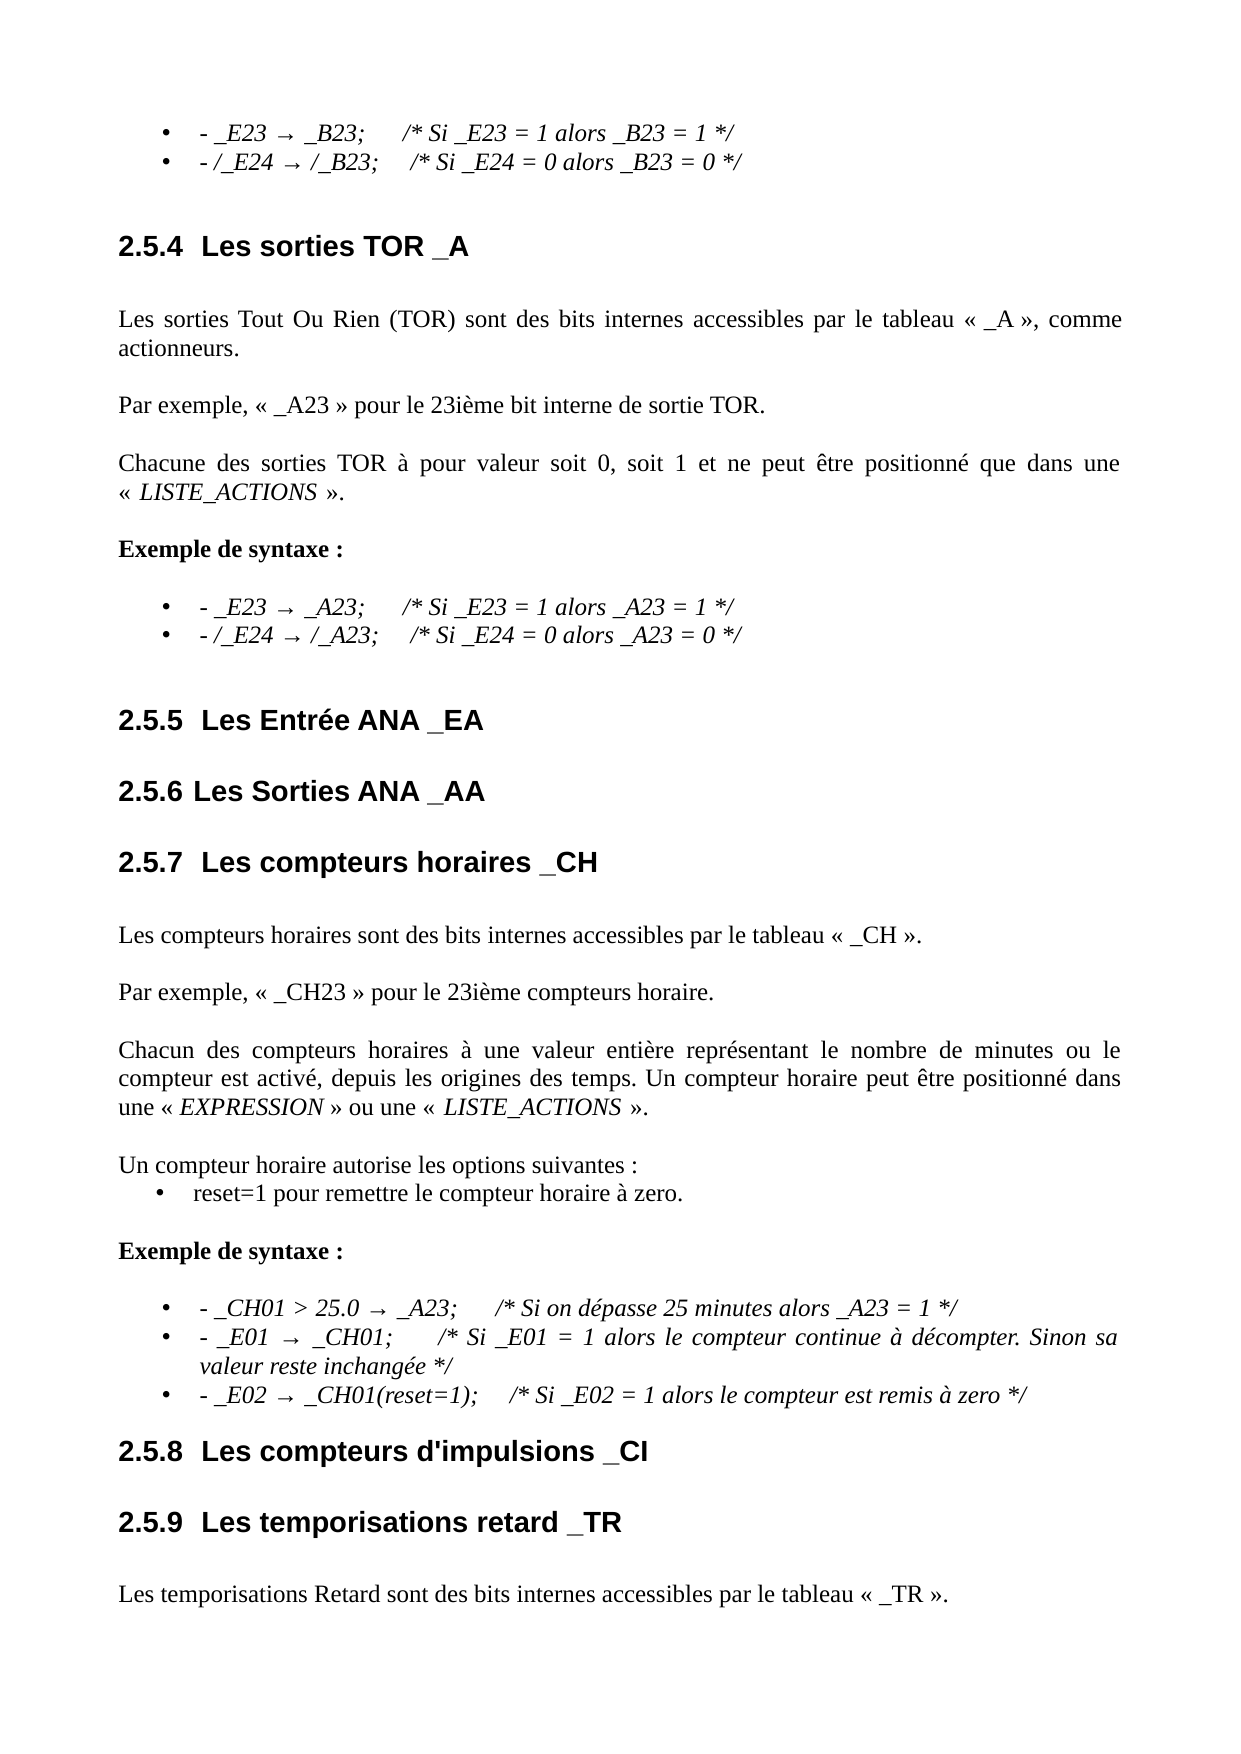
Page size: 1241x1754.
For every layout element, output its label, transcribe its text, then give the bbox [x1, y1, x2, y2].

text Exemple de syntaxe : [118, 534, 1122, 563]
subtitle Les compteurs horaires _CH [118, 845, 1122, 878]
text Exemple de syntaxe : [118, 1236, 1122, 1265]
text Les temporisations Retard sont des bits internes accessibles par le tableau « _TR ». [118, 1579, 1122, 1608]
text Par exemple, « _A23 » pour le 23ième bit interne de sortie TOR. [118, 390, 1122, 419]
list - _E02 → _CH01(reset=1); /* Si _E02 = 1 alors le compteur est remis à zero */ [162, 1380, 1122, 1408]
list - /_E24 → /_A23; /* Si _E24 = 0 alors _A23 = 0 */ [162, 620, 1122, 649]
subtitle Les sorties TOR _A [118, 229, 1122, 263]
text Chacun des compteurs horaires à une valeur entière représentant le nombre de minutes ou le compteur est activé, depuis les origines des temps. Un compteur horaire peut être positionné dans une « EXPRESSION » ou une « LISTE_ACTIONS ». [118, 1035, 1122, 1121]
text Les sorties Tout Ou Rien (TOR) sont des bits internes accessibles par le tableau « _A », comme actionneurs. [118, 304, 1122, 362]
subtitle Les Sorties ANA _AA [118, 774, 1122, 807]
list - _CH01 > 25.0 → _A23; /* Si on dépasse 25 minutes alors _A23 = 1 */ [162, 1293, 1122, 1322]
subtitle Les compteurs d'impulsions _CI [118, 1433, 1122, 1467]
text Un compteur horaire autorise les options suivantes : [118, 1150, 1122, 1178]
subtitle Les temporisations retard _TR [118, 1504, 1122, 1538]
list reset=1 pour remettre le compteur horaire à zero. [156, 1178, 1122, 1207]
list - /_E24 → /_B23; /* Si _E24 = 0 alors _B23 = 0 */ [162, 147, 1122, 176]
list - _E01 → _CH01; /* Si _E01 = 1 alors le compteur continue à décompter. Sinon sa valeur reste inchangée */ [162, 1322, 1122, 1380]
text Chacune des sorties TOR à pour valeur soit 0, soit 1 et ne peut être positionné que dans une « LISTE_ACTIONS ». [118, 448, 1122, 505]
subtitle Les Entrée ANA _EA [118, 703, 1122, 736]
list - _E23 → _A23; /* Si _E23 = 1 alors _A23 = 1 */ [162, 592, 1122, 620]
text Les compteurs horaires sont des bits internes accessibles par le tableau « _CH ». [118, 920, 1122, 948]
list - _E23 → _B23; /* Si _E23 = 1 alors _B23 = 1 */ [162, 118, 1122, 147]
text Par exemple, « _CH23 » pour le 23ième compteurs horaire. [118, 977, 1122, 1006]
